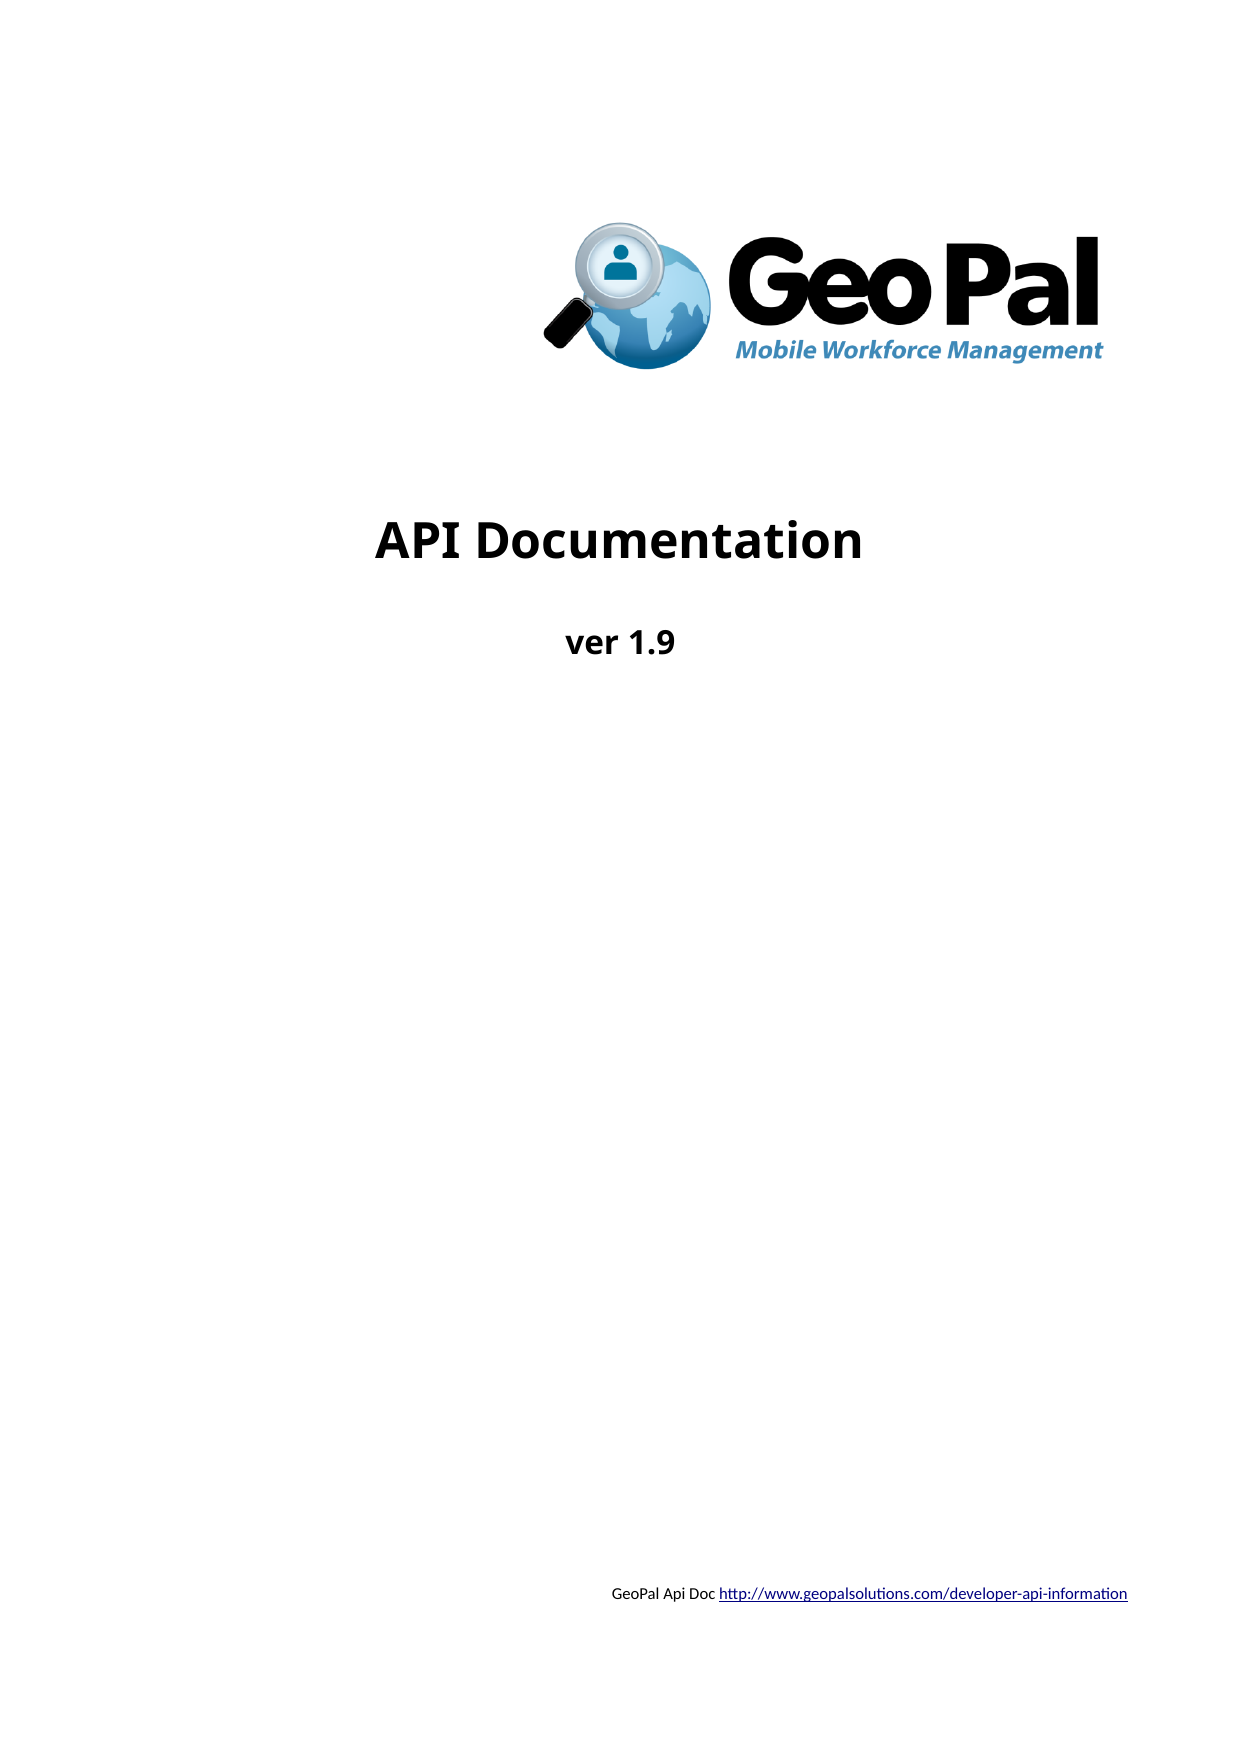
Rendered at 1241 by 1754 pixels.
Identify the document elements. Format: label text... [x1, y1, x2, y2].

table_header [91, 182, 519, 442]
text API Documentation [112, 505, 1128, 573]
picture [532, 215, 1116, 378]
table_header [520, 182, 1149, 442]
text ver 1.9 [112, 619, 1128, 664]
